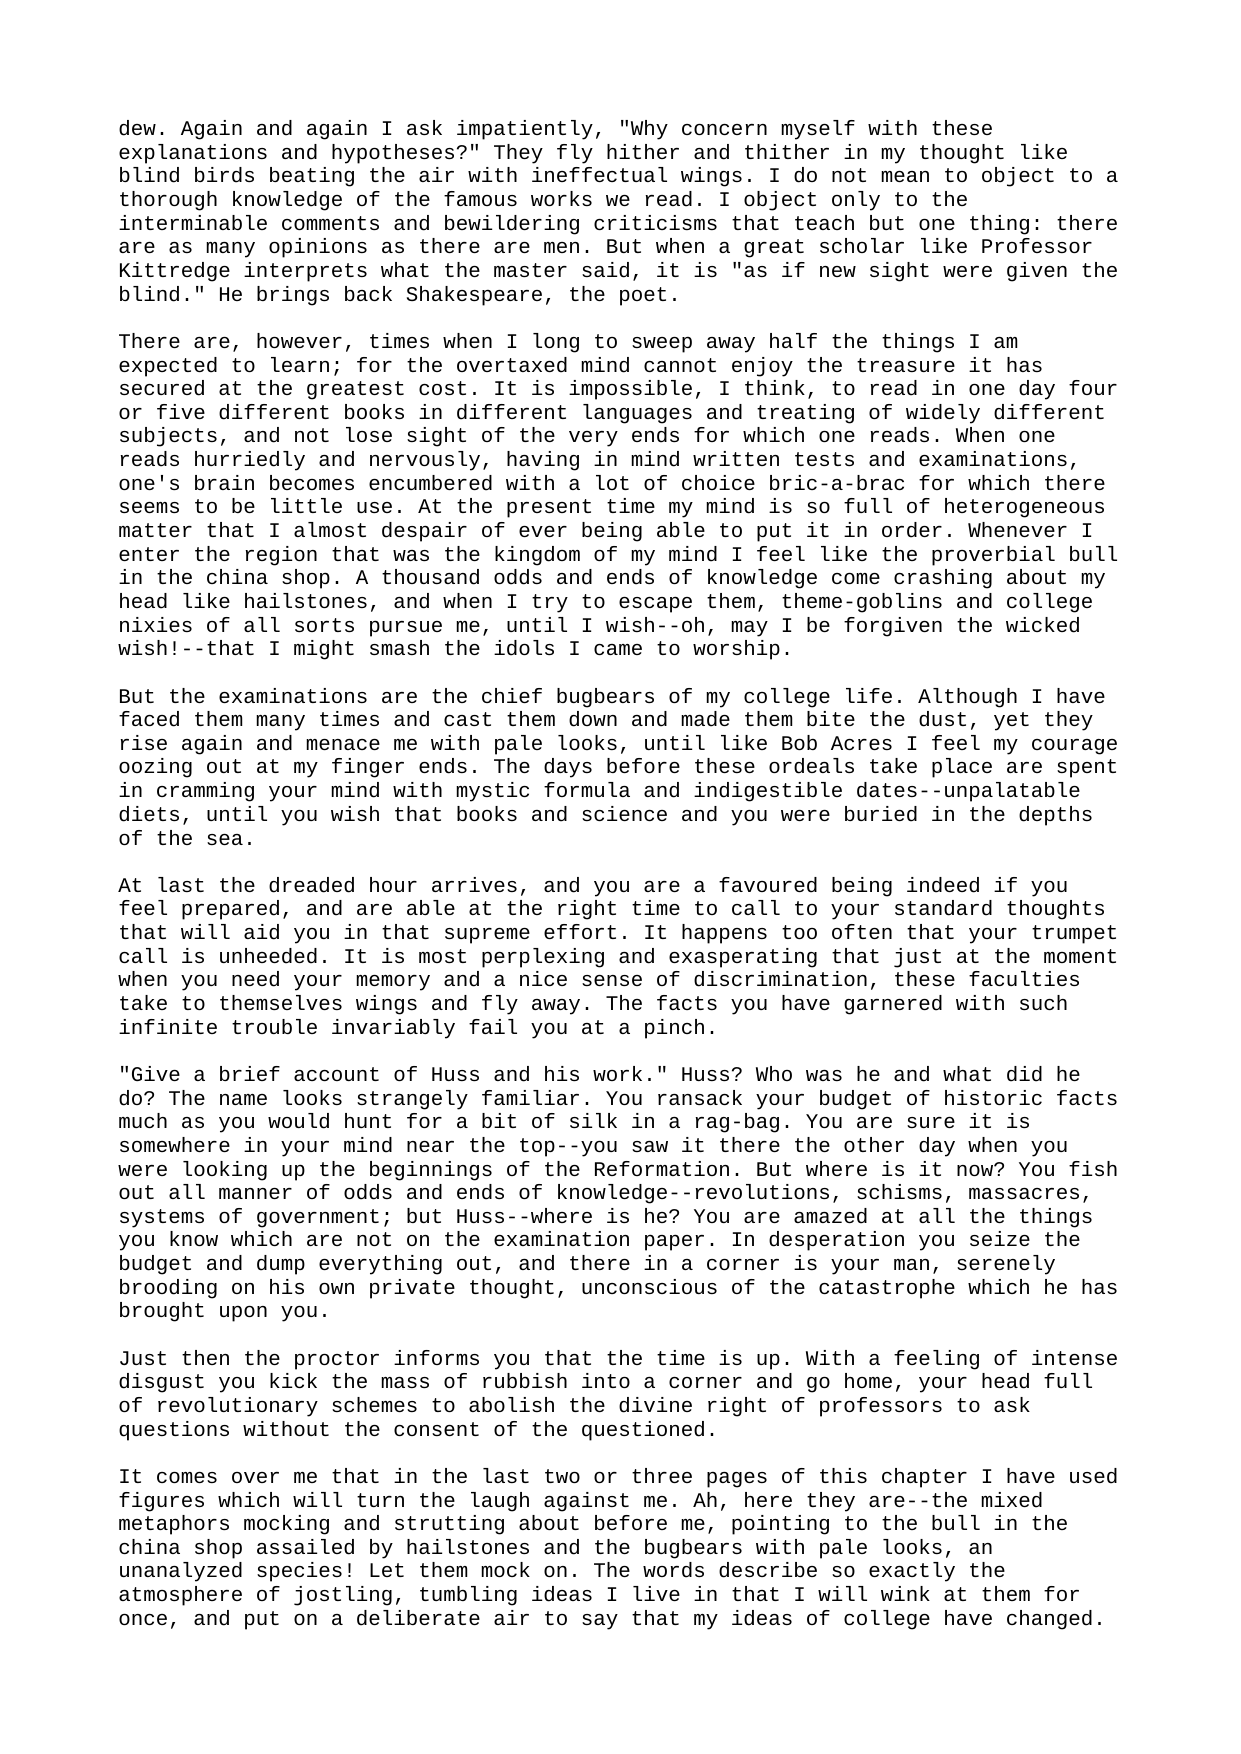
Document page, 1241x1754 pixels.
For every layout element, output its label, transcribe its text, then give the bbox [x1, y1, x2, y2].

text dew. Again and again I ask impatiently, "Why concern myself with these explanations and hypotheses?" They fly hither and thither in my thought like blind birds beating the air with ineffectual wings. I do not mean to object to a thorough knowledge of the famous works we read. I object only to the interminable comments and bewildering criticisms that teach but one thing: there are as many opinions as there are men. But when a great scholar like Professor Kittredge interprets what the master said, it is "as if new sight were given the blind." He brings back Shakespeare, the poet. [118, 118, 1122, 307]
text There are, however, times when I long to sweep away half the things I am expected to learn; for the overtaxed mind cannot enjoy the treasure it has secured at the greatest cost. It is impossible, I think, to read in one day four or five different books in different languages and treating of widely different subjects, and not lose sight of the very ends for which one reads. When one reads hurriedly and nervously, having in mind written tests and examinations, one's brain becomes encumbered with a lot of choice bric-a-brac for which there seems to be little use. At the present time my mind is so full of heterogeneous matter that I almost despair of ever being able to put it in order. Whenever I enter the region that was the kingdom of my mind I feel like the proverbial bull in the china shop. A thousand odds and ends of knowledge come crashing about my head like hailstones, and when I try to escape them, theme-goblins and college nixies of all sorts pursue me, until I wish--oh, may I be forgiven the wicked wish!--that I might smash the idols I came to worship. [118, 331, 1122, 662]
text At last the dreaded hour arrives, and you are a favoured being indeed if you feel prepared, and are able at the right time to call to your standard thoughts that will aid you in that supreme effort. It happens too often that your trumpet call is unheeded. It is most perplexing and exasperating that just at the moment when you need your memory and a nice sense of discrimination, these faculties take to themselves wings and fly away. The facts you have garnered with such infinite trouble invariably fail you at a pinch. [118, 875, 1122, 1040]
text "Give a brief account of Huss and his work." Huss? Who was he and what did he do? The name looks strangely familiar. You ransack your budget of historic facts much as you would hunt for a bit of silk in a rag-bag. You are sure it is somewhere in your mind near the top--you saw it there the other day when you were looking up the beginnings of the Reformation. But where is it now? You fish out all manner of odds and ends of knowledge--revolutions, schisms, massacres, systems of government; but Huss--where is he? You are amazed at all the things you know which are not on the examination paper. In desperation you seize the budget and dump everything out, and there in a corner is your man, serenely brooding on his own private thought, unconscious of the catastrophe which he has brought upon you. [118, 1064, 1122, 1324]
text It comes over me that in the last two or three pages of this chapter I have used figures which will turn the laugh against me. Ah, here they are--the mixed metaphors mocking and strutting about before me, pointing to the bull in the china shop assailed by hailstones and the bugbears with pale looks, an unanalyzed species! Let them mock on. The words describe so exactly the atmosphere of jostling, tumbling ideas I live in that I will wink at them for once, and put on a deliberate air to say that my ideas of college have changed. [118, 1466, 1122, 1631]
text But the examinations are the chief bugbears of my college life. Although I have faced them many times and cast them down and made them bite the dust, yet they rise again and menace me with pale looks, until like Bob Acres I feel my courage oozing out at my finger ends. The days before these ordeals take place are spent in cramming your mind with mystic formula and indigestible dates--unpalatable diets, until you wish that books and science and you were buried in the depths of the sea. [118, 686, 1122, 851]
text Just then the proctor informs you that the time is up. With a feeling of intense disgust you kick the mass of rubbish into a corner and go home, your head full of revolutionary schemes to abolish the divine right of professors to ask questions without the consent of the questioned. [118, 1348, 1122, 1442]
